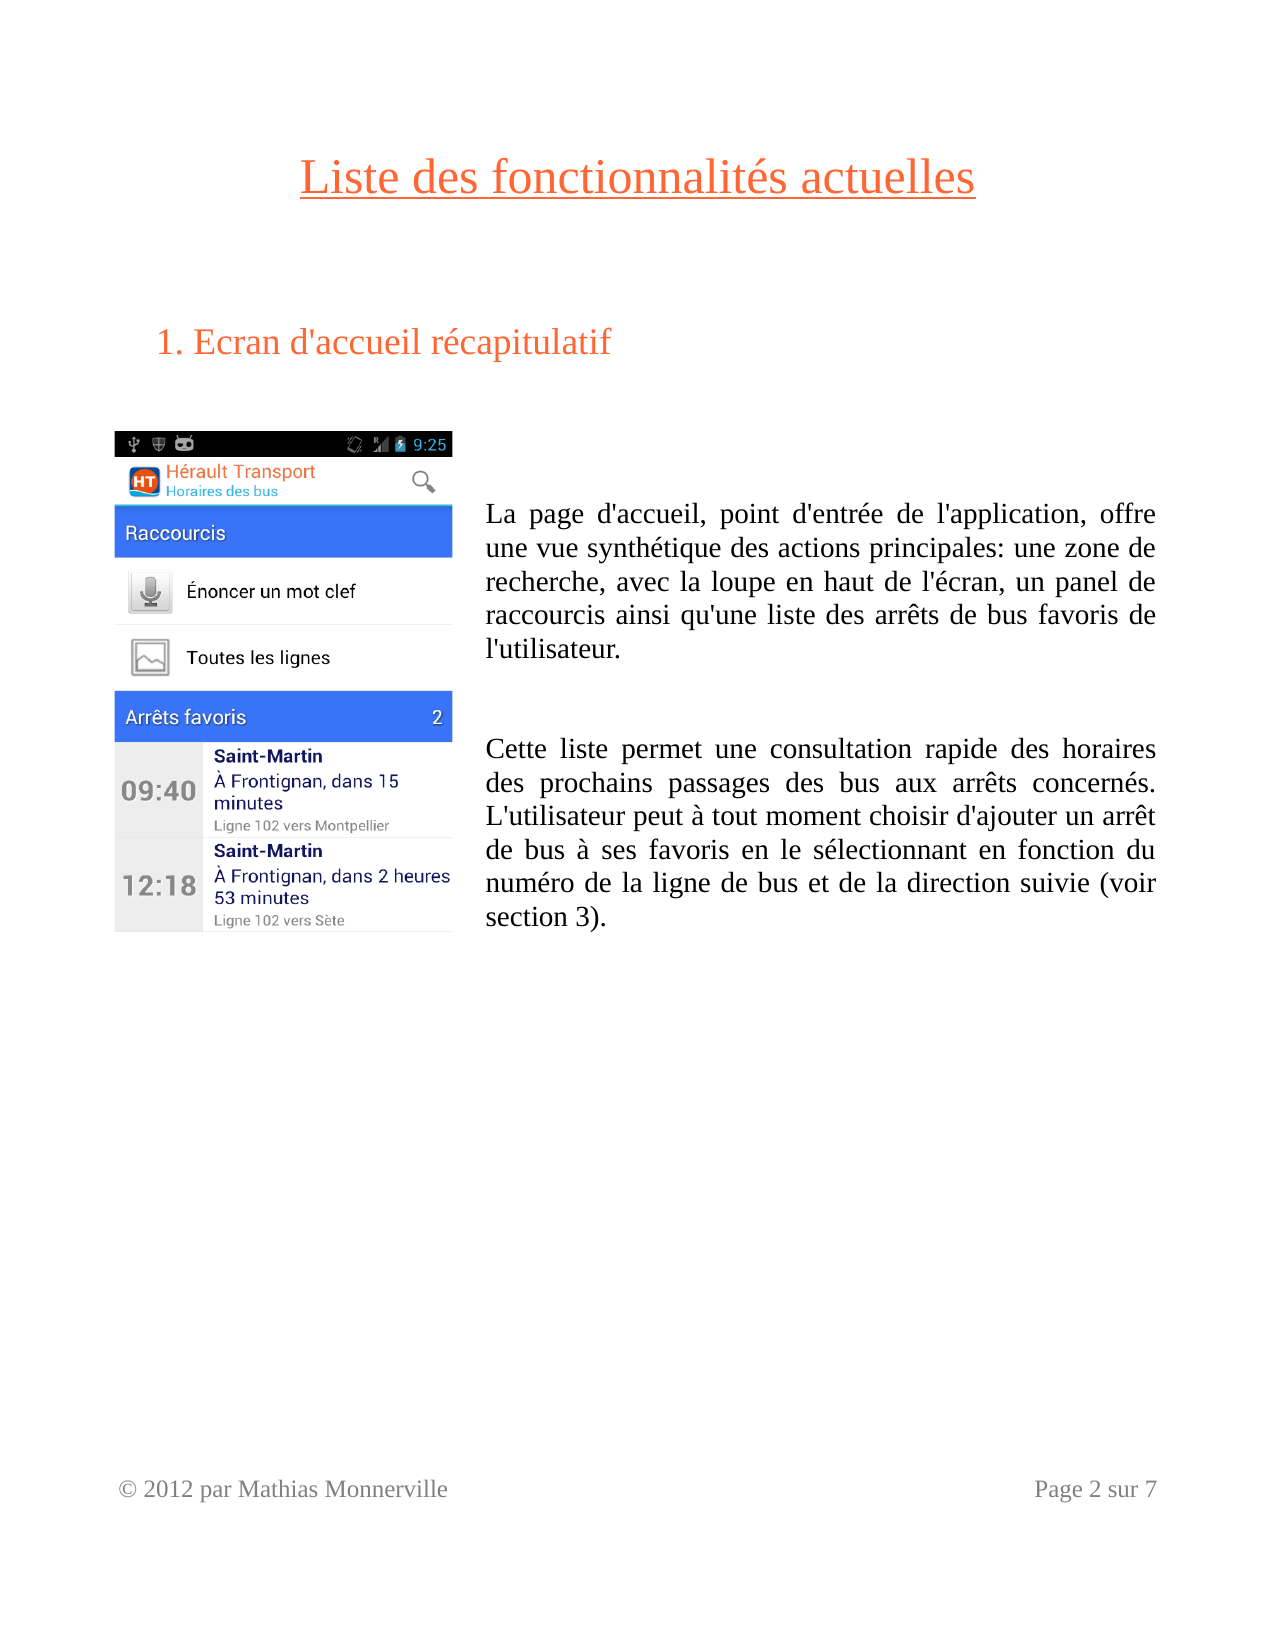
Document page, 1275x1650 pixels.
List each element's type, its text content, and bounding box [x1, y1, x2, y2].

text Liste des fonctionnalités actuelles [118, 147, 1157, 204]
picture [114, 431, 453, 977]
text Cette liste permet une consultation rapide des horaires des prochains passages des bus aux arrêts concernés. L'utilisateur peut à tout moment choisir d'ajouter un arrêt de bus à ses favoris en le sélectionnant en fonction du numéro de la ligne de bus et de la direction suivie (voir section 3). [453, 731, 1157, 933]
text La page d'accueil, point d'entrée de l'application, offre une vue synthétique des actions principales: une zone de recherche, avec la loupe en haut de l'écran, un panel de raccourcis ainsi qu'une liste des arrêts de bus favoris de l'utilisateur. [453, 497, 1157, 664]
list Ecran d'accueil récapitulatif [156, 319, 1157, 362]
